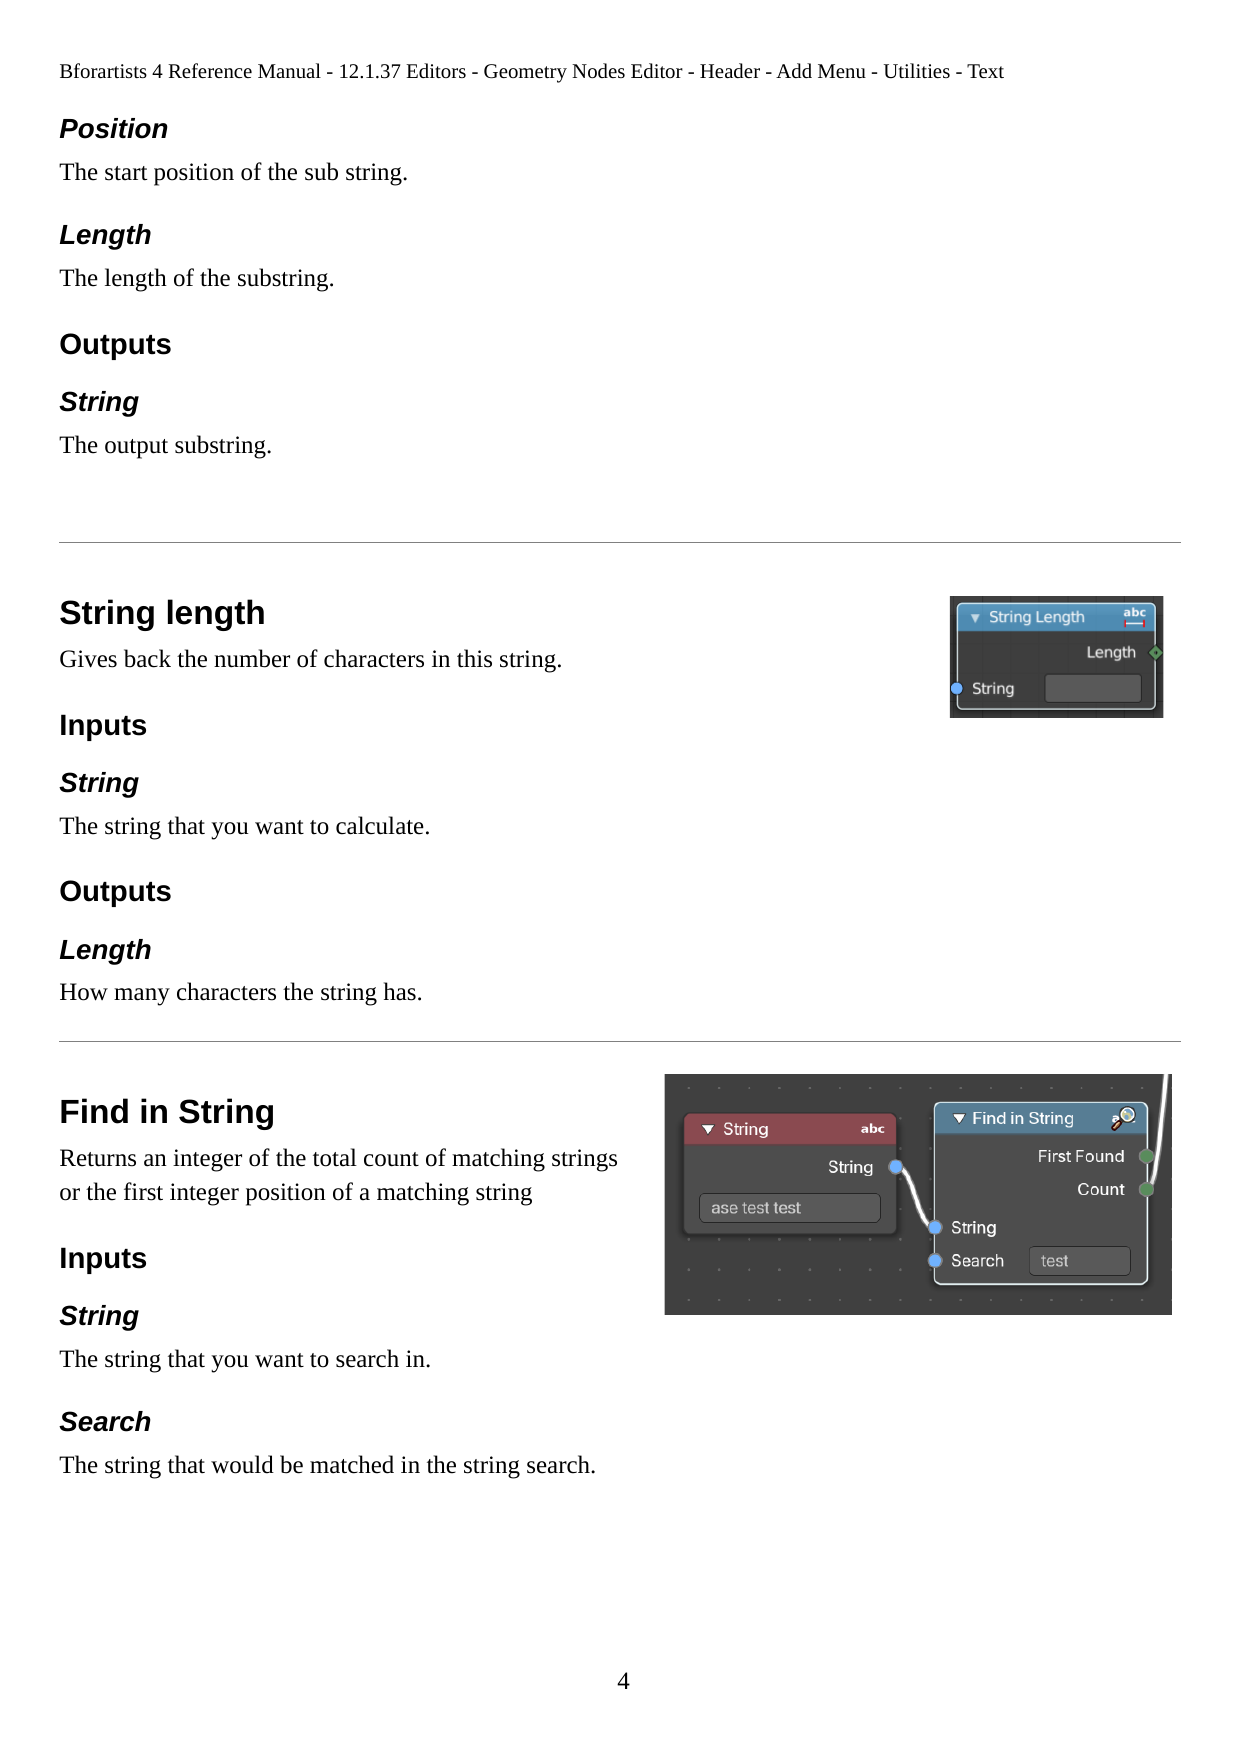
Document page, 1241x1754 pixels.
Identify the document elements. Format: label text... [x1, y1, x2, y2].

text The string that would be matched in the string search. [59, 1450, 1181, 1479]
subtitle String [59, 385, 1181, 417]
subtitle [1172, 1241, 1181, 1274]
text Gives back the number of characters in this string. [59, 644, 949, 673]
subtitle Position [59, 113, 1181, 144]
text The string that you want to search in. [59, 1344, 1181, 1373]
text Returns an integer of the total count of matching strings or the first integer position of a matching string [59, 1143, 664, 1206]
picture [949, 596, 1164, 718]
subtitle Outputs [59, 874, 1181, 908]
subtitle Search [59, 1406, 1181, 1437]
subtitle String [59, 1299, 1181, 1331]
subtitle Length [59, 218, 1181, 250]
subtitle Inputs [59, 708, 1181, 741]
subtitle Length [59, 933, 1181, 965]
subtitle Outputs [59, 327, 1181, 360]
subtitle Find in String [59, 1092, 664, 1130]
subtitle String [59, 766, 1181, 798]
picture [664, 1074, 1172, 1315]
subtitle [1172, 1092, 1181, 1130]
text How many characters the string has. [59, 977, 1181, 1006]
subtitle String length [59, 593, 1181, 631]
subtitle Inputs [59, 1241, 664, 1274]
text The length of the substring. [59, 263, 1181, 292]
text The output substring. [59, 430, 1181, 458]
text The string that you want to calculate. [59, 811, 1181, 839]
text The start position of the sub string. [59, 157, 1181, 186]
